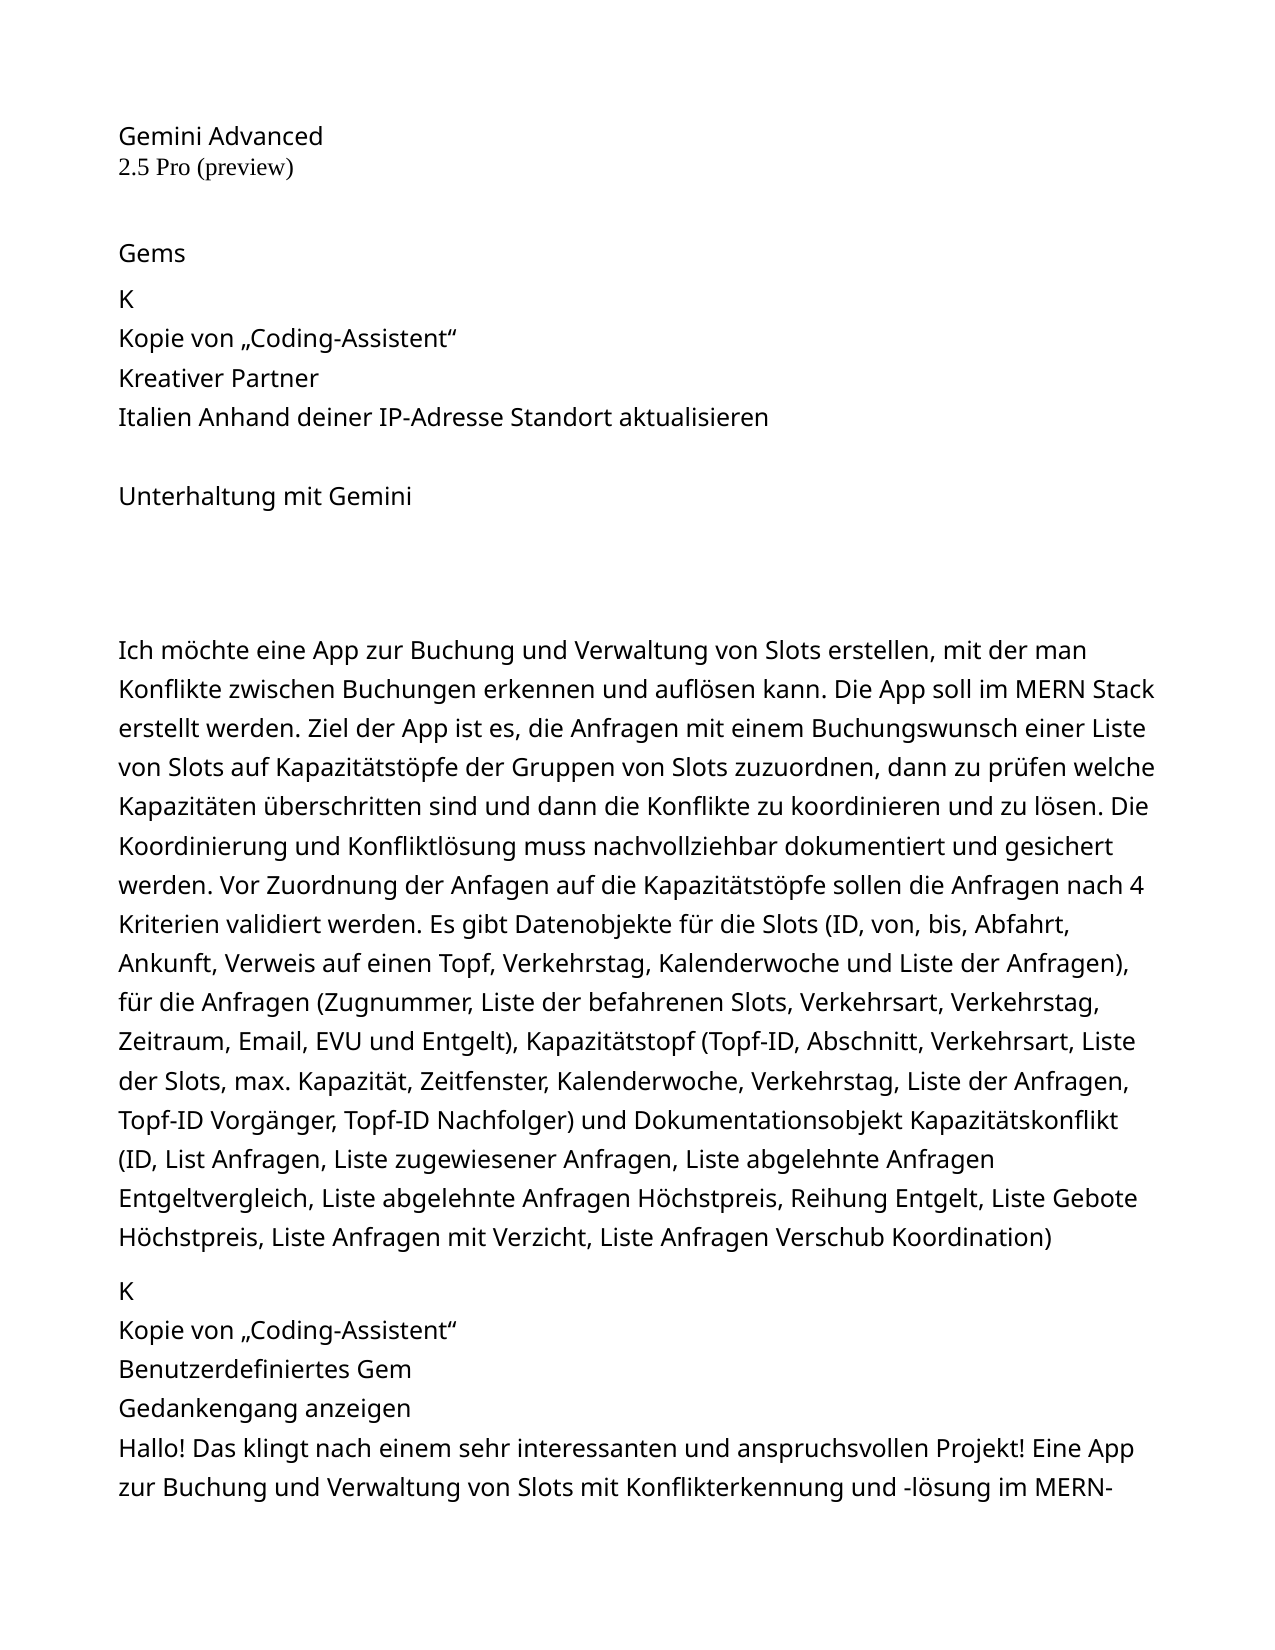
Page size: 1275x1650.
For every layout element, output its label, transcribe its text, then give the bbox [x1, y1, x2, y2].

text Kopie von „Coding-Assistent“ [118, 1313, 1157, 1347]
text K [118, 282, 1157, 316]
text Kreativer Partner [118, 360, 1157, 394]
subtitle Gems [118, 235, 1157, 269]
subtitle Unterhaltung mit Gemini [118, 478, 1157, 512]
text Gemini Advanced [118, 118, 1157, 152]
text Kopie von „Coding-Assistent“ [118, 321, 1157, 355]
text Italien Anhand deiner IP-Adresse Standort aktualisieren [118, 399, 1157, 433]
text Gedankengang anzeigen [118, 1391, 1157, 1425]
text Ich möchte eine App zur Buchung und Verwaltung von Slots erstellen, mit der man Konflikte zwischen Buchungen erkennen und auflösen kann. Die App soll im MERN Stack erstellt werden. Ziel der App ist es, die Anfragen mit einem Buchungswunsch einer Liste von Slots auf Kapazitätstöpfe der Gruppen von Slots zuzuordnen, dann zu prüfen welche Kapazitäten überschritten sind und dann die Konflikte zu koordinieren und zu lösen. Die Koordinierung und Konfliktlösung muss nachvollziehbar dokumentiert und gesichert werden. Vor Zuordnung der Anfagen auf die Kapazitätstöpfe sollen die Anfragen nach 4 Kriterien validiert werden. Es gibt Datenobjekte für die Slots (ID, von, bis, Abfahrt, Ankunft, Verweis auf einen Topf, Verkehrstag, Kalenderwoche und Liste der Anfragen), für die Anfragen (Zugnummer, Liste der befahrenen Slots, Verkehrsart, Verkehrstag, Zeitraum, Email, EVU und Entgelt), Kapazitätstopf (Topf-ID, Abschnitt, Verkehrsart, Liste der Slots, max. Kapazität, Zeitfenster, Kalenderwoche, Verkehrstag, Liste der Anfragen, Topf-ID Vorgänger, Topf-ID Nachfolger) und Dokumentationsobjekt Kapazitätskonflikt (ID, List Anfragen, Liste zugewiesener Anfragen, Liste abgelehnte Anfragen Entgeltvergleich, Liste abgelehnte Anfragen Höchstpreis, Reihung Entgelt, Liste Gebote Höchstpreis, Liste Anfragen mit Verzicht, Liste Anfragen Verschub Koordination) [118, 632, 1157, 1254]
text Hallo! Das klingt nach einem sehr interessanten und anspruchsvollen Projekt! Eine App zur Buchung und Verwaltung von Slots mit Konflikterkennung und -lösung im MERN- [118, 1430, 1157, 1503]
text K [118, 1273, 1157, 1308]
text 2.5 Pro (preview) [118, 152, 1157, 181]
text Benutzerdefiniertes Gem [118, 1352, 1157, 1386]
